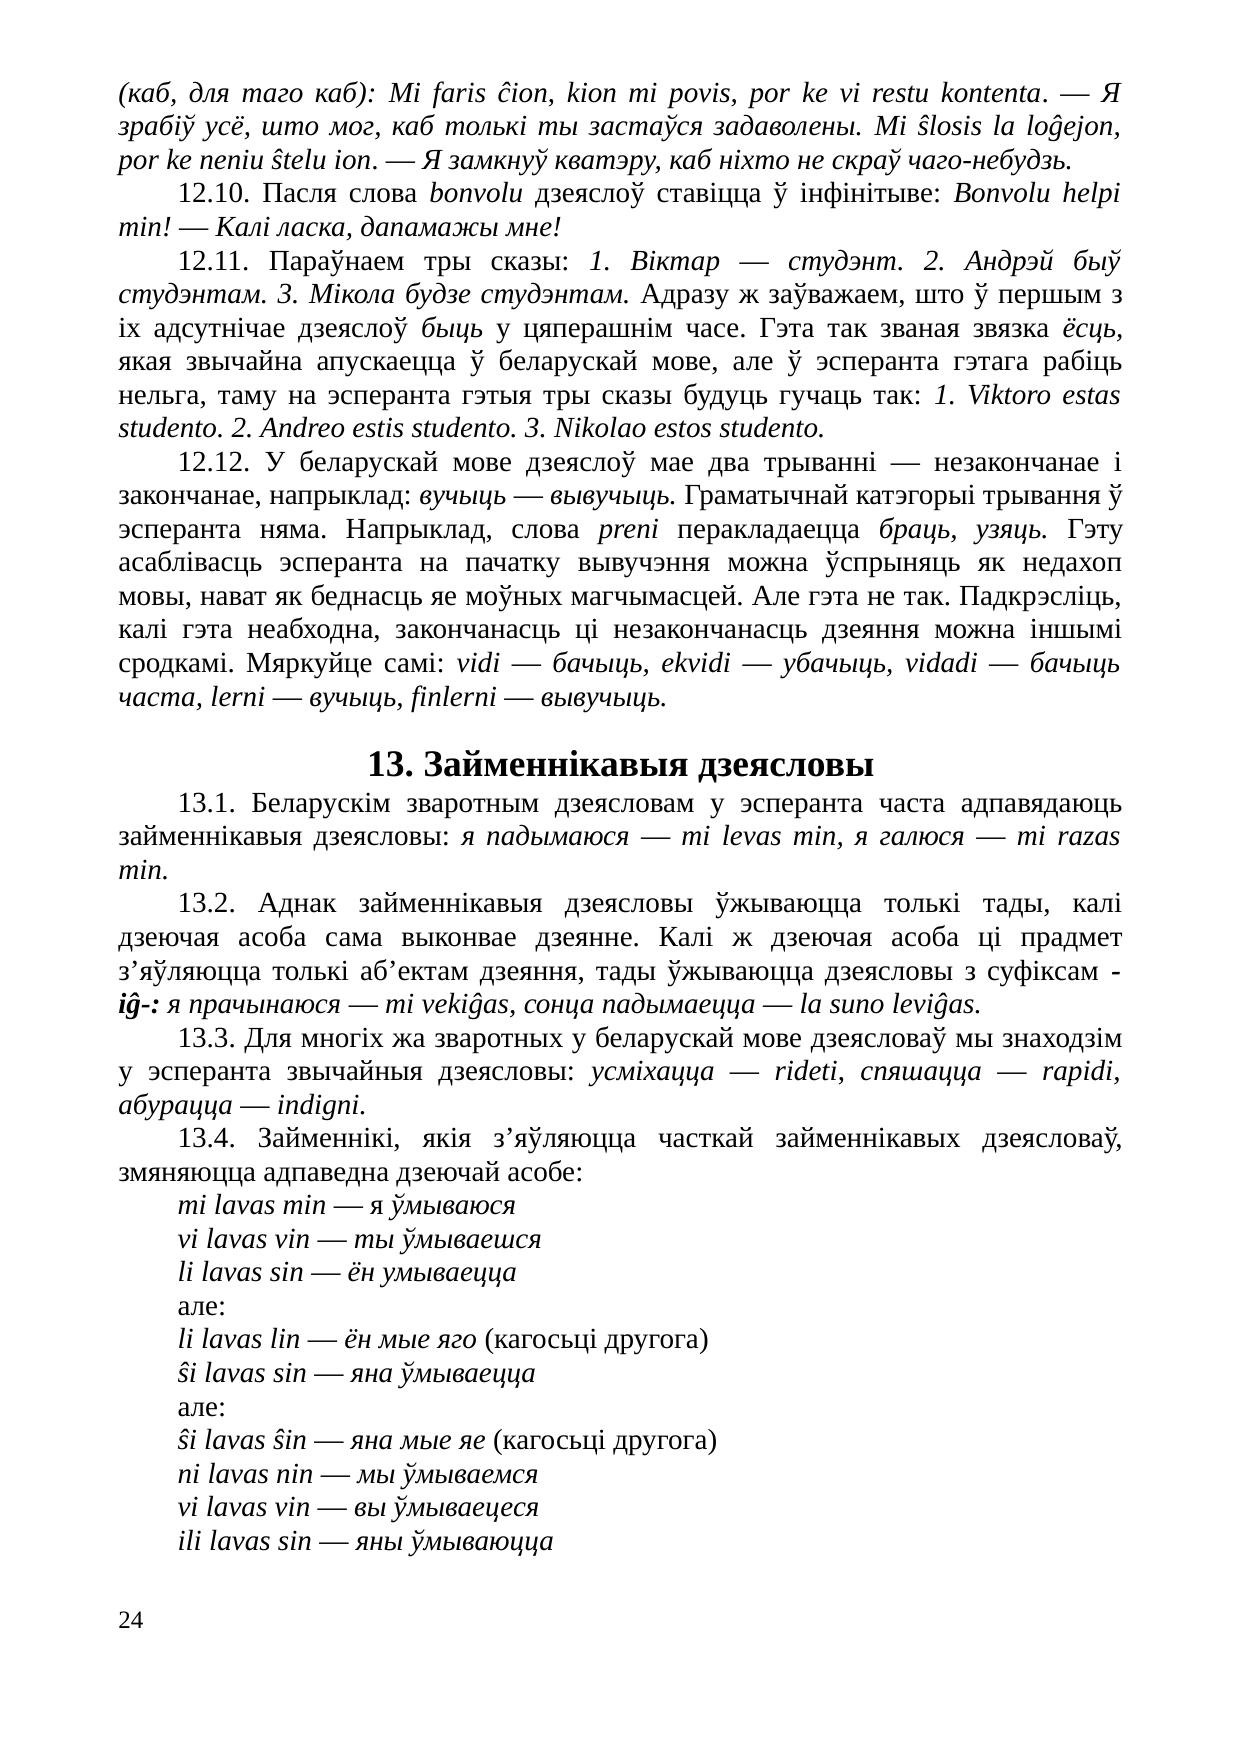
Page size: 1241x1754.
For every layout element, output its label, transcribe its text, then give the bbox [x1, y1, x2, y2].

text але: [177, 1288, 1123, 1322]
text ŝi lavas ŝin — яна мые яе (кагосьці другога) [177, 1422, 1123, 1456]
text vi lavas vin — вы ўмываецеся [177, 1489, 1123, 1523]
text 12.10. Пасля слова bonvolu дзеяслоў ставіцца ў інфінітыве: Bonvolu helpi min! — Калі ласка, дапамажы мне! [118, 176, 1123, 243]
text 12.12. У беларускай мове дзеяслоў мае два трыванні — незакончанае і закончанае, напрыклад: вучыць — вывучыць. Граматычнай катэгорыі трывання ў эсперанта няма. Напрыклад, слова preni перакладаецца браць, узяць. Гэту асаблівасць эсперанта на пачатку вывучэння можна ўспрыняць як недахоп мовы, нават як беднасць яе моўных магчымасцей. Але гэта не так. Падкрэсліць, калі гэта неабходна, закончанасць ці незакончанасць дзеяння можна іншымі сродкамі. Мяркуйце самі: vidi — бачыць, ekvidi — убачыць, vidadi — бачыць часта, lerni — вучыць, finlerni — вывучыць. [118, 444, 1123, 712]
text ili lavas sin — яны ўмываюцца [177, 1523, 1123, 1556]
text (каб, для таго каб): Mi faris ĉion, kion mi povis, por ke vi restu kontenta. — Я зрабіў усё, што мог, каб толькі ты застаўся задаволены. Mi ŝlosis la loĝejon, por ke neniu ŝtelu ion. — Я замкнуў кватэру, каб ніхто не скраў чаго-небудзь. [118, 75, 1123, 176]
text 13.3. Для многіх жа зваротных у беларускай мове дзеясловаў мы знаходзім у эсперанта звычайныя дзеясловы: усміхацца — rideti, спяшацца — rapidi, абурацца — indigni. [118, 1020, 1123, 1120]
text ŝi lavas sin — яна ўмываецца [177, 1355, 1123, 1389]
subtitle 13. Займеннікавыя дзеясловы [118, 742, 1123, 785]
text li lavas lin — ён мые яго (кагосьці другога) [177, 1322, 1123, 1355]
text 12.11. Параўнаем тры сказы: 1. Віктар — студэнт. 2. Андрэй быў студэнтам. 3. Мікола будзе студэнтам. Адразу ж заўважаем, што ў першым з іх адсутнічае дзеяслоў быць у цяперашнім часе. Гэта так званая звязка ёсць, якая звычайна апускаецца ў беларускай мове, але ў эсперанта гэтага рабіць нельга, таму на эсперанта гэтыя тры сказы будуць гучаць так: 1. Viktoro estas studento. 2. Andreo estis studento. 3. Nikolao estos studento. [118, 243, 1123, 444]
text але: [177, 1389, 1123, 1422]
text li lavas sin — ён умываецца [177, 1254, 1123, 1288]
text 13.2. Аднак займеннікавыя дзеясловы ўжываюцца толькі тады, калі дзеючая асоба сама выконвае дзеянне. Калі ж дзеючая асоба ці прадмет з’яўляюцца толькі аб’ектам дзеяння, тады ўжываюцца дзеясловы з суфіксам -iĝ-: я прачынаюся — mi vekiĝas, сонца падымаецца — la suno leviĝas. [118, 886, 1123, 1020]
text 13.1. Беларускім зваротным дзеясловам у эсперанта часта адпавядаюць займеннікавыя дзеясловы: я падымаюся — mi levas min, я галюся — mi razas min. [118, 785, 1123, 886]
list mi lavas min — я ўмываюся [177, 1187, 1123, 1221]
text ni lavas nin — мы ўмываемся [177, 1456, 1123, 1489]
text vi lavas vin — ты ўмываешся [177, 1221, 1123, 1254]
text 13.4. Займеннікі, якія з’яўляюцца часткай займеннікавых дзеясловаў, змяняюцца адпаведна дзеючай асобе: [118, 1120, 1123, 1187]
